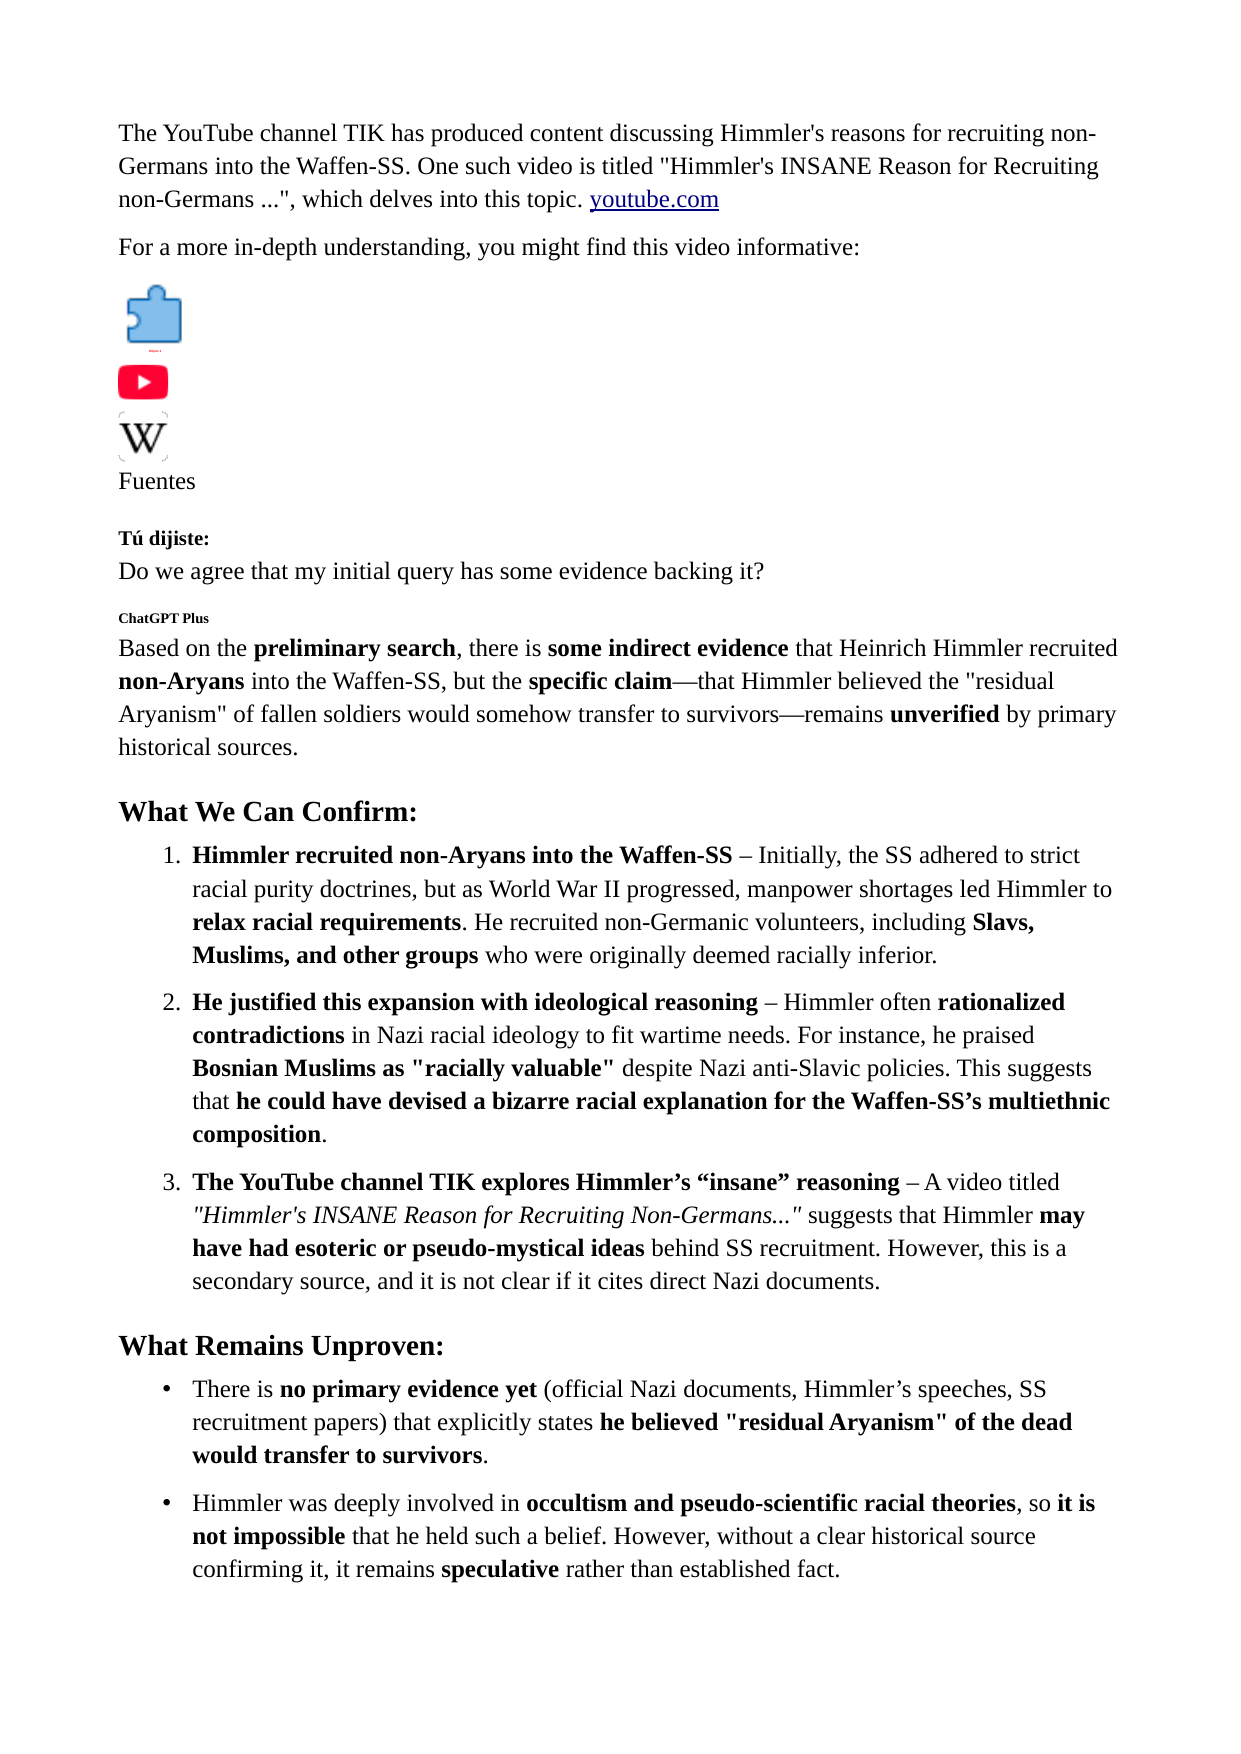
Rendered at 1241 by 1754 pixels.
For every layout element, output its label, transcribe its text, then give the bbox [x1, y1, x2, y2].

subtitle Tú dijiste: [118, 526, 1122, 550]
text For a more in-depth understanding, you might find this video informative: [118, 232, 1122, 261]
subtitle What Remains Unproven: [118, 1328, 1122, 1362]
picture [118, 357, 169, 408]
picture [118, 411, 169, 462]
text The YouTube channel TIK has produced content discussing Himmler's reasons for recruiting non-Germans into the Waffen-SS. One such video is titled "Himmler's INSANE Reason for Recruiting non-Germans ...", which delves into this topic. youtube.com [118, 118, 1122, 213]
list Himmler was deeply involved in occultism and pseudo-scientific racial theories, so it is not impossible that he held such a belief. However, without a clear historical source confirming it, it remains speculative rather than established fact. [162, 1488, 1122, 1583]
list There is no primary evidence yet (official Nazi documents, Himmler’s speeches, SS recruitment papers) that explicitly states he believed "residual Aryanism" of the dead would transfer to survivors. [162, 1374, 1122, 1469]
text Fuentes [118, 466, 1122, 495]
text Do we agree that my initial query has some evidence backing it? [118, 556, 1122, 585]
subtitle What We Can Confirm: [118, 794, 1122, 828]
text Based on the preliminary search, there is some indirect evidence that Heinrich Himmler recruited non-Aryans into the Waffen-SS, but the specific claim—that Himmler believed the "residual Aryanism" of fallen soldiers would somehow transfer to survivors—remains unverified by primary historical sources. [118, 633, 1122, 761]
list He justified this expansion with ideological reasoning – Himmler often rationalized contradictions in Nazi racial ideology to fit wartime needs. For instance, he praised Bosnian Muslims as "racially valuable" despite Nazi anti-Slavic policies. This suggests that he could have devised a bizarre racial explanation for the Waffen-SS’s multiethnic composition. [162, 987, 1122, 1148]
list Himmler recruited non-Aryans into the Waffen-SS – Initially, the SS adhered to strict racial purity doctrines, but as World War II progressed, manpower shortages led Himmler to relax racial requirements. He recruited non-Germanic volunteers, including Slavs, Muslims, and other groups who were originally deemed racially inferior. [162, 841, 1122, 968]
list The YouTube channel TIK explores Himmler’s “insane” reasoning – A video titled "Himmler's INSANE Reason for Recruiting Non-Germans..." suggests that Himmler may have had esoteric or pseudo-mystical ideas behind SS recruitment. However, this is a secondary source, and it is not clear if it cites direct Nazi documents. [162, 1167, 1122, 1295]
subtitle ChatGPT Plus [118, 610, 1122, 627]
